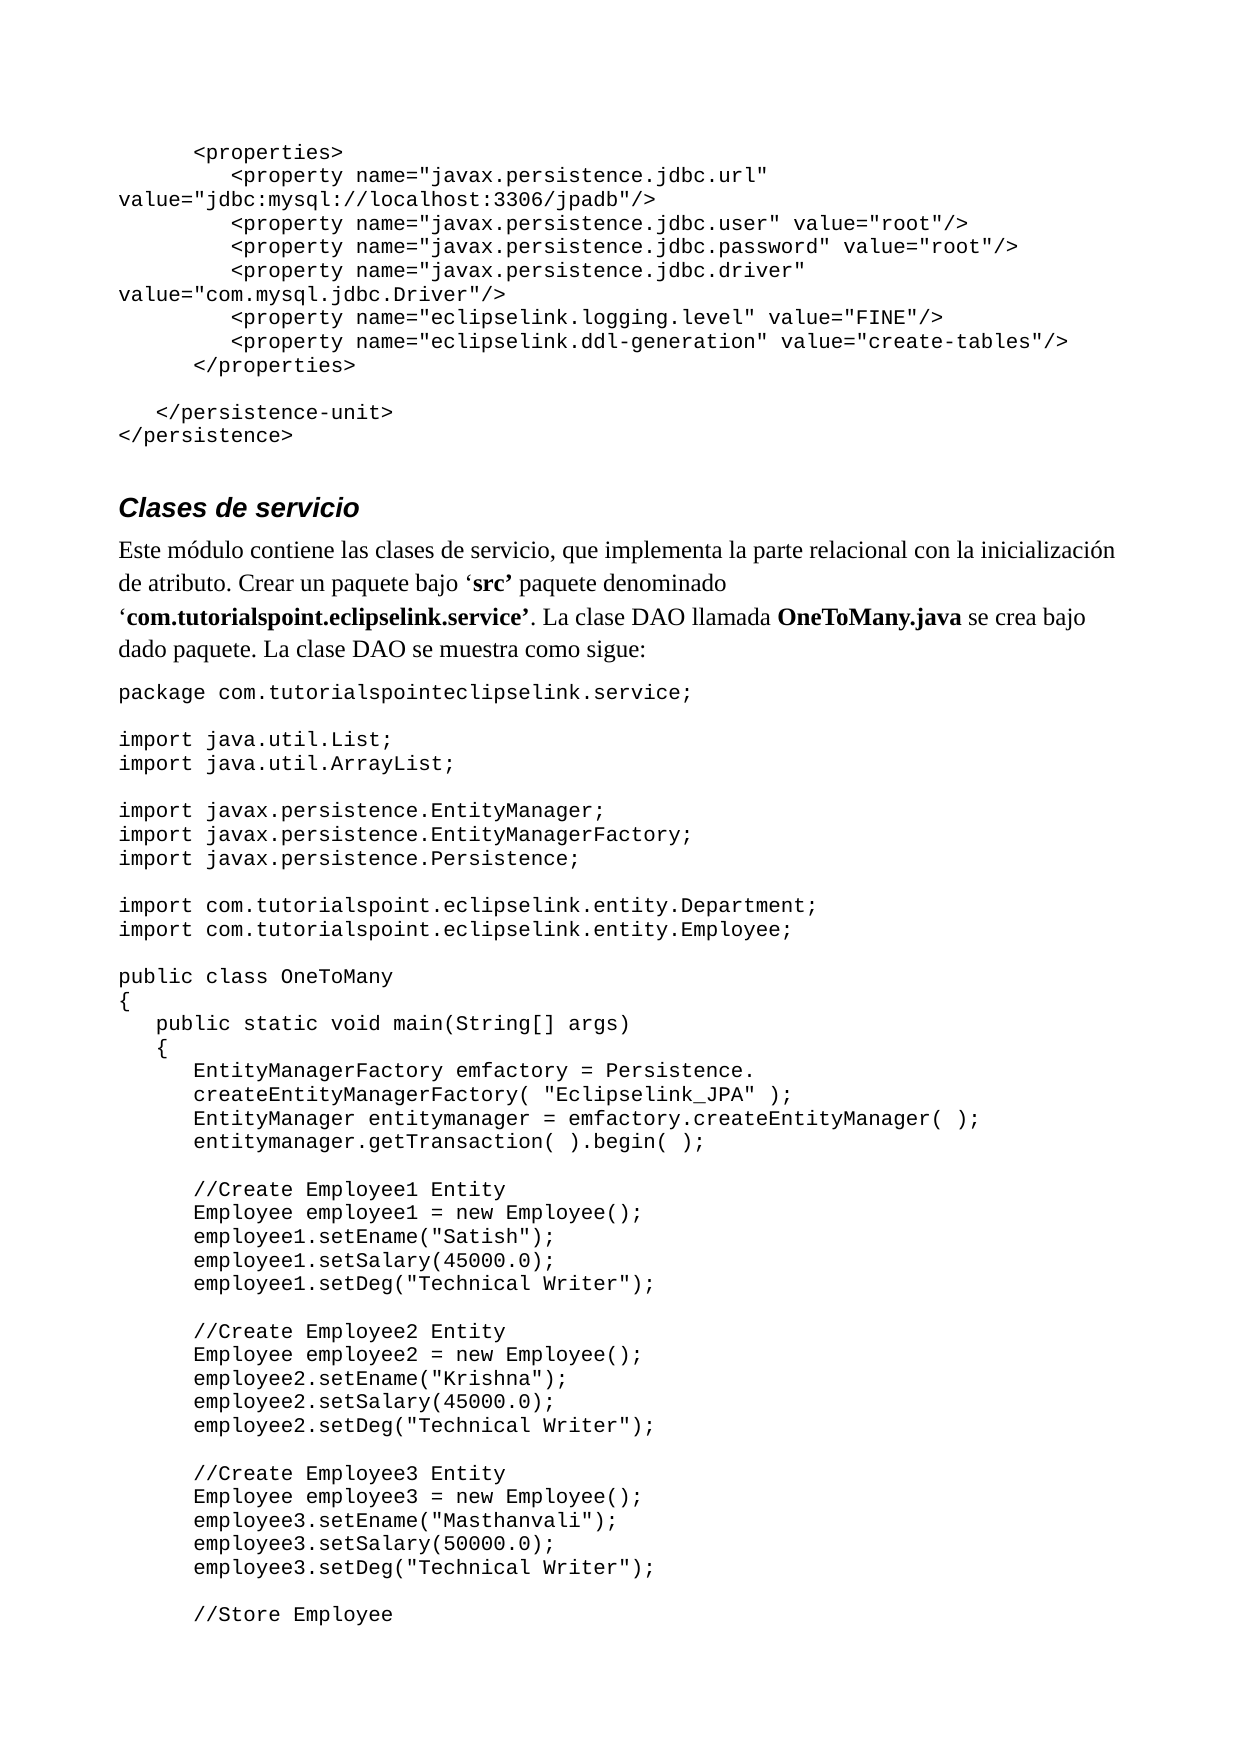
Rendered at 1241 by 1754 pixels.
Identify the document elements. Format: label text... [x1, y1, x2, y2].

text import javax.persistence.EntityManager; [118, 800, 1122, 824]
text </properties> [118, 354, 1122, 378]
text employee1.setDeg("Technical Writer"); [118, 1273, 1122, 1297]
text import java.util.List; [118, 729, 1122, 753]
text <property name="javax.persistence.jdbc.user" value="root"/> [118, 213, 1122, 236]
text employee2.setEname("Krishna"); [118, 1368, 1122, 1392]
text employee2.setDeg("Technical Writer"); [118, 1415, 1122, 1439]
text <property name="eclipselink.logging.level" value="FINE"/> [118, 307, 1122, 331]
text <properties> [118, 142, 1122, 165]
text import java.util.ArrayList; [118, 753, 1122, 777]
text <property name="javax.persistence.jdbc.driver" value="com.mysql.jdbc.Driver"/> [118, 260, 1122, 307]
text employee3.setDeg("Technical Writer"); [118, 1557, 1122, 1581]
text Employee employee3 = new Employee(); [118, 1486, 1122, 1510]
text createEntityManagerFactory( "Eclipselink_JPA" ); [118, 1084, 1122, 1108]
text </persistence> [118, 426, 1122, 449]
text entitymanager.getTransaction( ).begin( ); [118, 1131, 1122, 1155]
text <property name="javax.persistence.jdbc.url" value="jdbc:mysql://localhost:3306/jpadb"/> [118, 165, 1122, 213]
text <property name="eclipselink.ddl-generation" value="create-tables"/> [118, 331, 1122, 354]
text public class OneToMany [118, 966, 1122, 989]
text //Create Employee1 Entity [118, 1179, 1122, 1202]
text employee2.setSalary(45000.0); [118, 1392, 1122, 1415]
text //Create Employee3 Entity [118, 1462, 1122, 1486]
text import javax.persistence.EntityManagerFactory; [118, 824, 1122, 848]
text Employee employee1 = new Employee(); [118, 1202, 1122, 1226]
text { [118, 1037, 1122, 1061]
text employee3.setSalary(50000.0); [118, 1533, 1122, 1557]
text public static void main(String[] args) [118, 1013, 1122, 1037]
text //Create Employee2 Entity [118, 1321, 1122, 1344]
text employee3.setEname("Masthanvali"); [118, 1510, 1122, 1533]
text //Store Employee [118, 1604, 1122, 1628]
text import javax.persistence.Persistence; [118, 848, 1122, 871]
text { [118, 989, 1122, 1013]
text Employee employee2 = new Employee(); [118, 1344, 1122, 1368]
text employee1.setSalary(45000.0); [118, 1250, 1122, 1273]
text <property name="javax.persistence.jdbc.password" value="root"/> [118, 236, 1122, 260]
subtitle Clases de servicio [118, 491, 1122, 523]
text import com.tutorialspoint.eclipselink.entity.Department; [118, 895, 1122, 919]
text package com.tutorialspointeclipselink.service; [118, 682, 1122, 706]
text </persistence-unit> [118, 402, 1122, 426]
text EntityManager entitymanager = emfactory.createEntityManager( ); [118, 1108, 1122, 1131]
text employee1.setEname("Satish"); [118, 1226, 1122, 1250]
text import com.tutorialspoint.eclipselink.entity.Employee; [118, 919, 1122, 942]
text EntityManagerFactory emfactory = Persistence. [118, 1061, 1122, 1084]
text Este módulo contiene las clases de servicio, que implementa la parte relacional con la inicialización de atributo. Crear un paquete bajo ‘src’ paquete denominado ‘com.tutorialspoint.eclipselink.service’. La clase DAO llamada OneToMany.java se crea bajo dado paquete. La clase DAO se muestra como sigue: [118, 536, 1122, 663]
